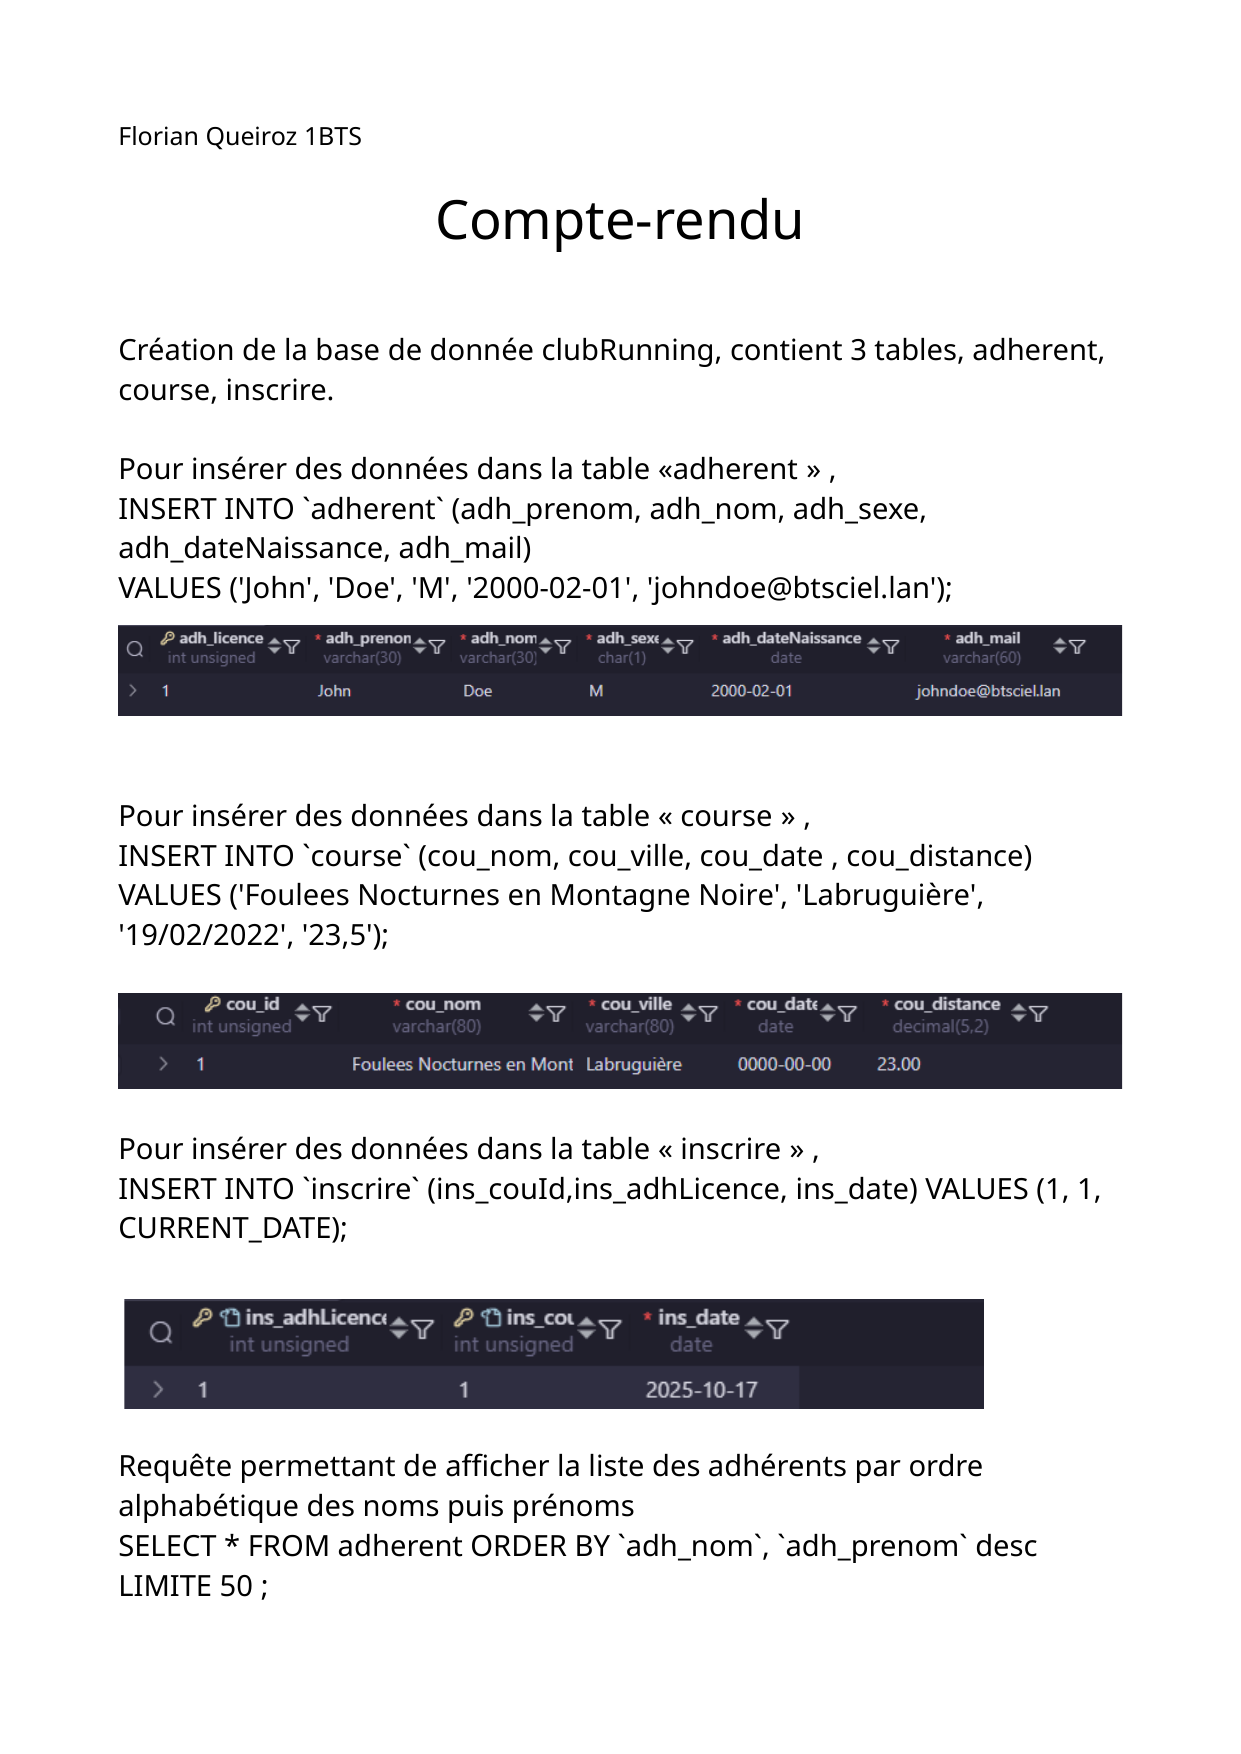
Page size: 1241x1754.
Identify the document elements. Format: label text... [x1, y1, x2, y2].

picture [118, 993, 1123, 1089]
picture [118, 625, 1123, 716]
picture [124, 1299, 984, 1409]
text Création de la base de donnée clubRunning, contient 3 tables, adherent, course, inscrire. [118, 329, 1122, 408]
text INSERT INTO `course` (cou_nom, cou_ville, cou_date , cou_distance) VALUES ('Fоulееs Nоcturnеs еn Mоntаgnе Nоіrе', 'Lаbruguіèrе', '19/02/2022', '23,5'); [118, 835, 1122, 954]
text Requête permettant de afficher la liste des adhérents par ordre alphabétique des noms puis prénoms [118, 1446, 1122, 1525]
text INSERT INTO `adherent` (adh_prenom, adh_nom, adh_sexe, adh_dateNaissance, adh_mail) VALUES ('John', 'Doe', 'M', '2000-02-01', 'johndoe@btsciel.lan'); [118, 488, 1122, 625]
text Pour insérer des données dans la table « course » , [118, 795, 1122, 835]
text SELECT * FROM adherent ORDER BY `adh_nom`, `adh_prenom` desc LIMITE 50 ; [118, 1525, 1122, 1604]
text INSERT INTO `inscrire` (ins_couId,ins_adhLicence, ins_date) VALUES (1, 1, CURRENT_DATE); [118, 1168, 1122, 1247]
text Compte-rendu [118, 182, 1122, 255]
text Pour insérer des données dans la table «adherent » , [118, 448, 1122, 488]
text [118, 716, 1122, 756]
text Pour insérer des données dans la table « inscrire » , [118, 1089, 1122, 1168]
